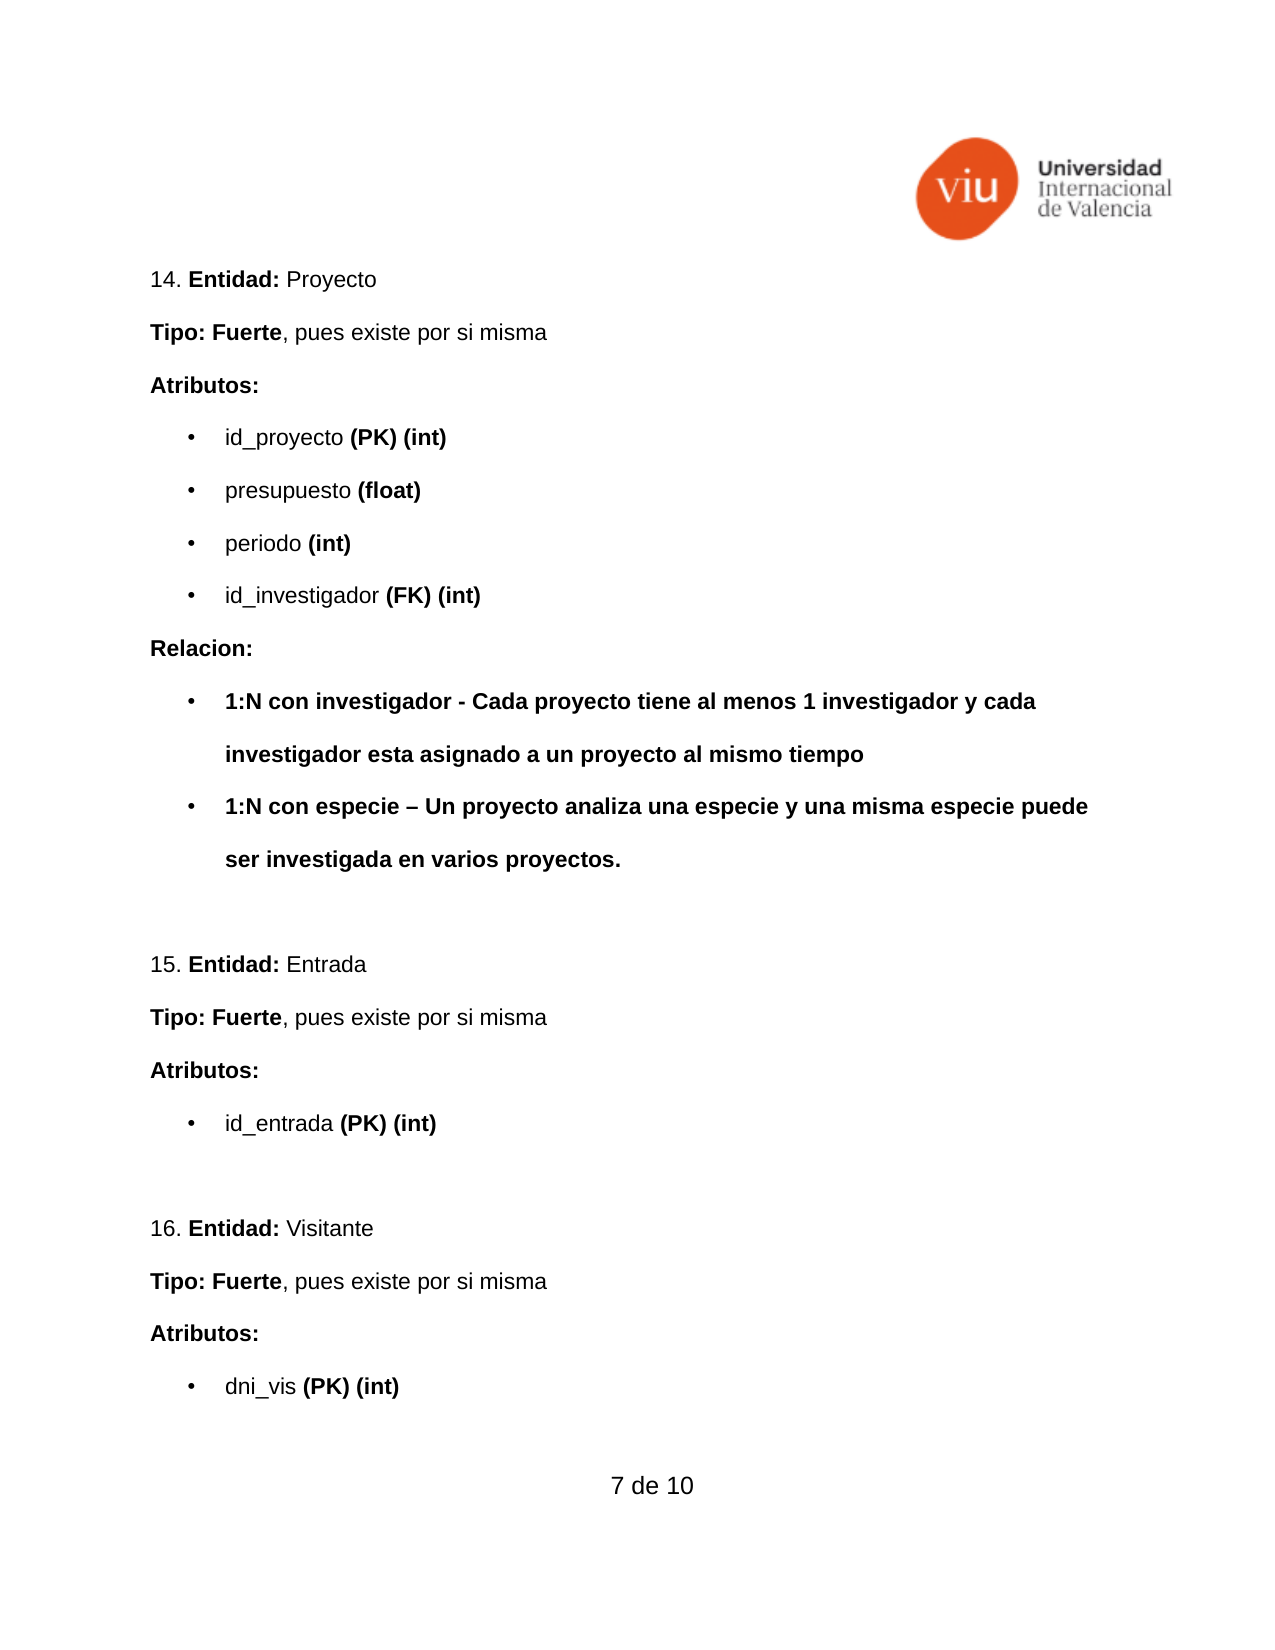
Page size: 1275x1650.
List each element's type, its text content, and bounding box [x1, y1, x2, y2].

list periodo (int) [187, 530, 1125, 556]
list dni_vis (PK) (int) [187, 1373, 1125, 1399]
list 1:N con investigador - Cada proyecto tiene al menos 1 investigador y cada investigador esta asignado a un proyecto al mismo tiempo [187, 688, 1125, 767]
text Atributos: [150, 1320, 1125, 1347]
text Relacion: [150, 635, 1125, 662]
text 16. Entidad: Visitante [150, 1215, 1125, 1241]
text Atributos: [150, 372, 1125, 398]
list 1:N con especie – Un proyecto analiza una especie y una misma especie puede ser investigada en varios proyectos. [187, 793, 1125, 872]
text Tipo: Fuerte, pues existe por si misma [150, 1268, 1125, 1294]
text 15. Entidad: Entrada [150, 951, 1125, 978]
text Tipo: Fuerte, pues existe por si misma [150, 1004, 1125, 1031]
list presupuesto (float) [187, 477, 1125, 503]
picture [913, 134, 1175, 245]
list id_proyecto (PK) (int) [187, 424, 1125, 451]
text Tipo: Fuerte, pues existe por si misma [150, 319, 1125, 345]
text 14. Entidad: Proyecto [150, 266, 1125, 293]
text Atributos: [150, 1057, 1125, 1083]
list id_entrada (PK) (int) [187, 1109, 1125, 1136]
list id_investigador (FK) (int) [187, 582, 1125, 609]
